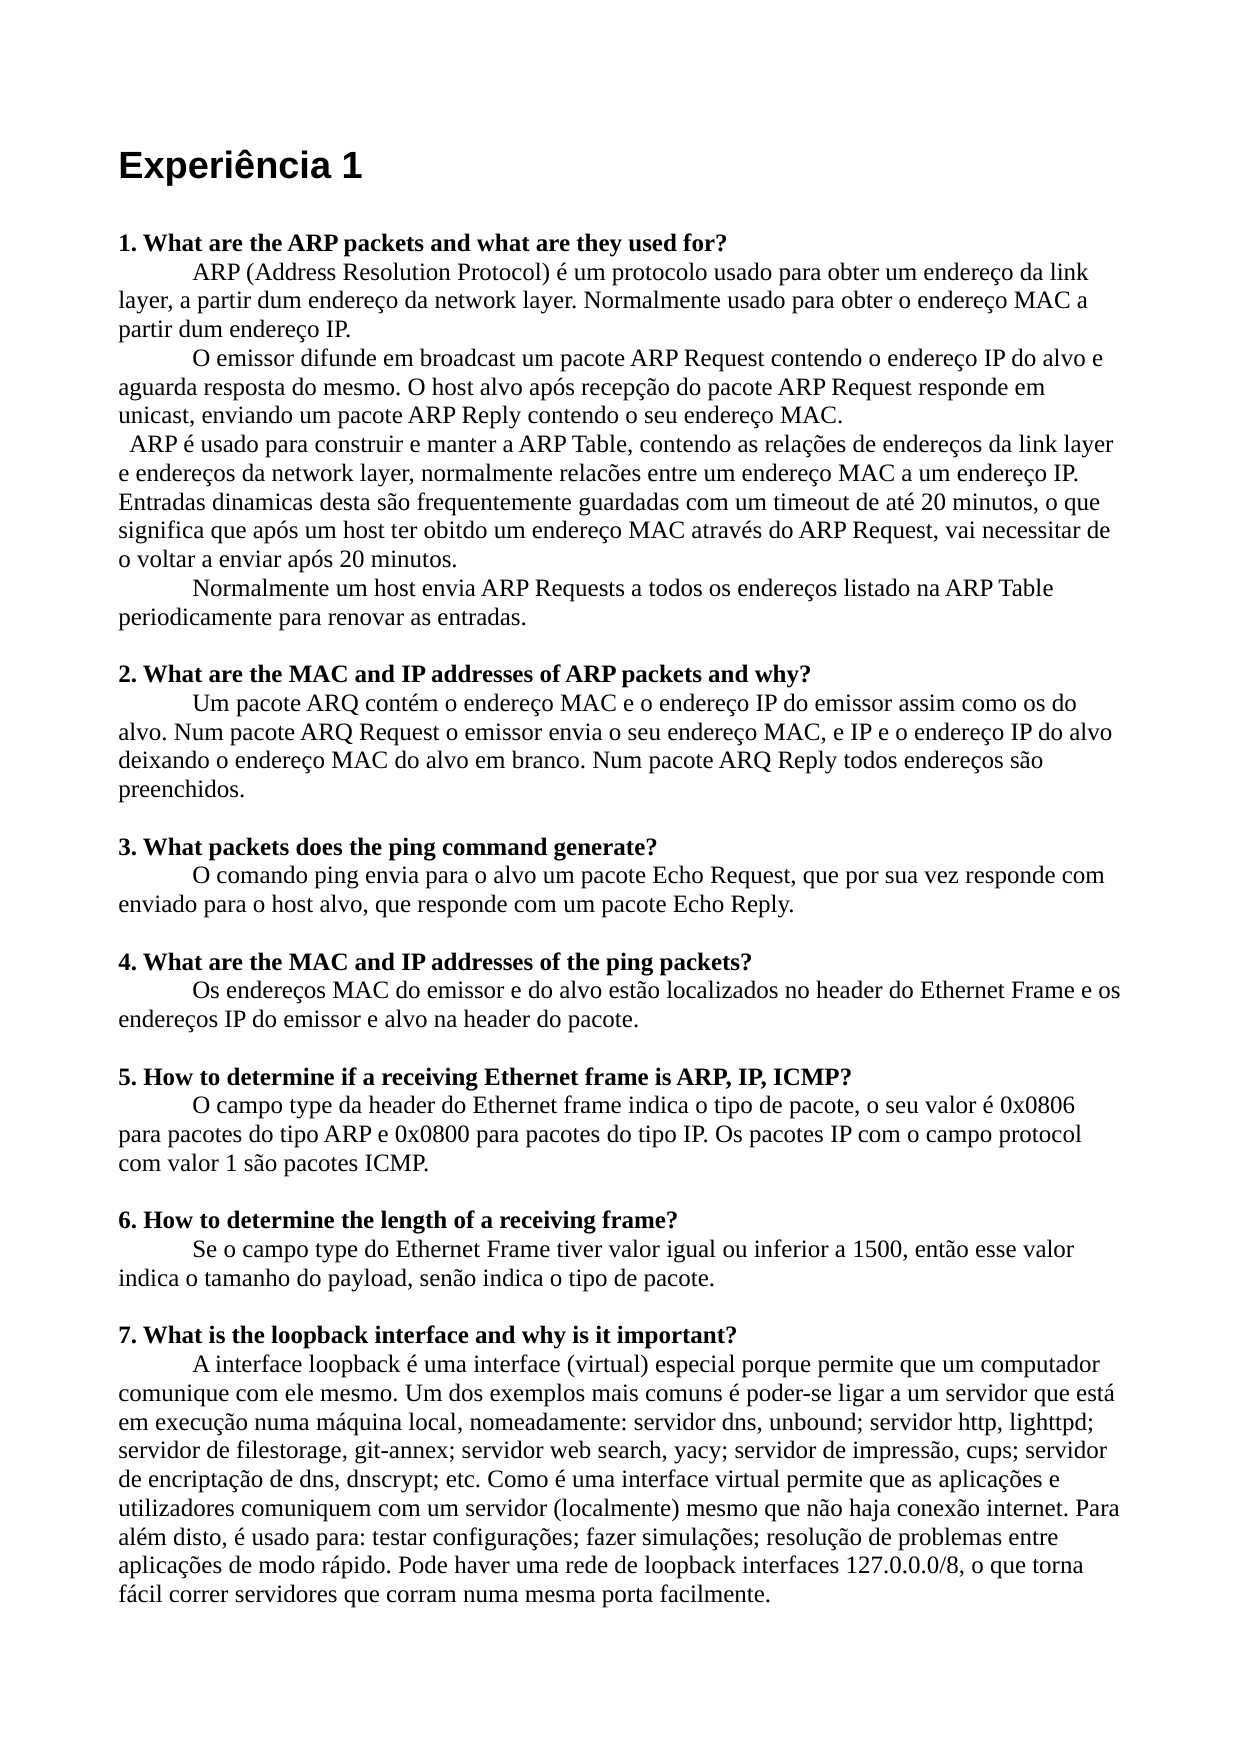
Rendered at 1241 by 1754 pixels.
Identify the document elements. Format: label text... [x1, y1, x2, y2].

text 4. What are the MAC and IP addresses of the ping packets? [118, 947, 1122, 976]
subtitle Experiência 1 [118, 143, 1122, 187]
text O campo type da header do Ethernet frame indica o tipo de pacote, o seu valor é 0x0806 para pacotes do tipo ARP e 0x0800 para pacotes do tipo IP. Os pacotes IP com o campo protocol com valor 1 são pacotes ICMP. [118, 1091, 1122, 1177]
text Um pacote ARQ contém o endereço MAC e o endereço IP do emissor assim como os do alvo. Num pacote ARQ Request o emissor envia o seu endereço MAC, e IP e o endereço IP do alvo deixando o endereço MAC do alvo em branco. Num pacote ARQ Reply todos endereços são preenchidos. [118, 688, 1122, 803]
text 5. How to determine if a receiving Ethernet frame is ARP, IP, ICMP? [118, 1062, 1122, 1091]
text O comando ping envia para o alvo um pacote Echo Request, que por sua vez responde com enviado para o host alvo, que responde com um pacote Echo Reply. [118, 861, 1122, 918]
text O emissor difunde em broadcast um pacote ARP Request contendo o endereço IP do alvo e aguarda resposta do mesmo. O host alvo após recepção do pacote ARP Request responde em unicast, enviando um pacote ARP Reply contendo o seu endereço MAC. [118, 343, 1122, 429]
text ARP é usado para construir e manter a ARP Table, contendo as relações de endereços da link layer e endereços da network layer, normalmente relacões entre um endereço MAC a um endereço IP. Entradas dinamicas desta são frequentemente guardadas com um timeout de até 20 minutos, o que significa que após um host ter obitdo um endereço MAC através do ARP Request, vai necessitar de o voltar a enviar após 20 minutos. [118, 429, 1122, 573]
text Normalmente um host envia ARP Requests a todos os endereços listado na ARP Table periodicamente para renovar as entradas. [118, 573, 1122, 631]
text ARP (Address Resolution Protocol) é um protocolo usado para obter um endereço da link layer, a partir dum endereço da network layer. Normalmente usado para obter o endereço MAC a partir dum endereço IP. [118, 257, 1122, 343]
text 6. How to determine the length of a receiving frame? [118, 1206, 1122, 1234]
text A interface loopback é uma interface (virtual) especial porque permite que um computador comunique com ele mesmo. Um dos exemplos mais comuns é poder-se ligar a um servidor que está em execução numa máquina local, nomeadamente: servidor dns, unbound; servidor http, lighttpd; servidor de filestorage, git-annex; servidor web search, yacy; servidor de impressão, cups; servidor de encriptação de dns, dnscrypt; etc. Como é uma interface virtual permite que as aplicações e utilizadores comuniquem com um servidor (localmente) mesmo que não haja conexão internet. Para além disto, é usado para: testar configurações; fazer simulações; resolução de problemas entre aplicações de modo rápido. Pode haver uma rede de loopback interfaces 127.0.0.0/8, o que torna fácil correr servidores que corram numa mesma porta facilmente. [118, 1349, 1122, 1608]
text 1. What are the ARP packets and what are they used for? [118, 228, 1122, 257]
text Se o campo type do Ethernet Frame tiver valor igual ou inferior a 1500, então esse valor indica o tamanho do payload, senão indica o tipo de pacote. [118, 1234, 1122, 1292]
text Os endereços MAC do emissor e do alvo estão localizados no header do Ethernet Frame e os endereços IP do emissor e alvo na header do pacote. [118, 976, 1122, 1033]
text 2. What are the MAC and IP addresses of ARP packets and why? [118, 659, 1122, 688]
text 3. What packets does the ping command generate? [118, 832, 1122, 861]
text 7. What is the loopback interface and why is it important? [118, 1321, 1122, 1349]
